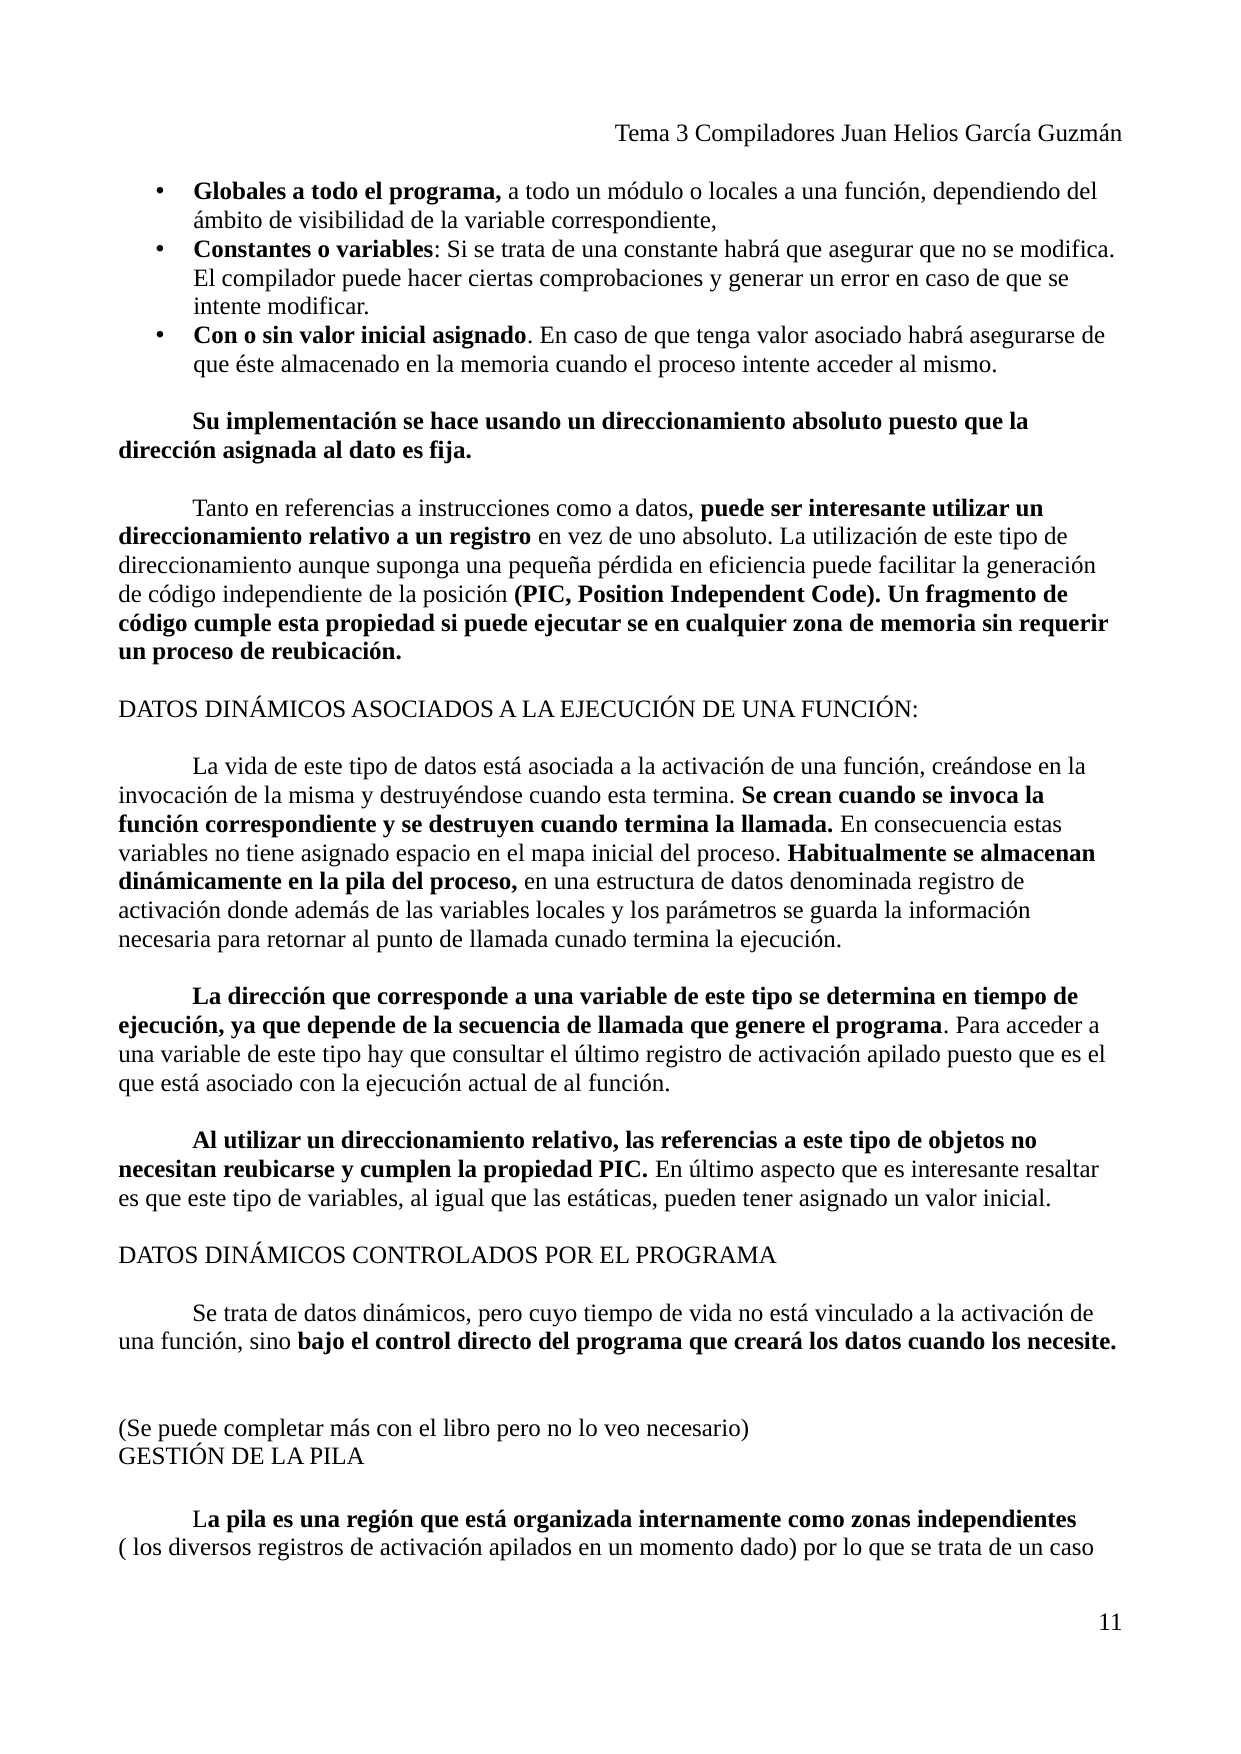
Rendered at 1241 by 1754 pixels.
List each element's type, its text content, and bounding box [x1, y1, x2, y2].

text DATOS DINÁMICOS CONTROLADOS POR EL PROGRAMA [118, 1240, 1122, 1269]
list Globales a todo el programa, a todo un módulo o locales a una función, dependiendo del ámbito de visibilidad de la variable correspondiente, [156, 176, 1122, 234]
text Tanto en referencias a instrucciones como a datos, puede ser interesante utilizar un direccionamiento relativo a un registro en vez de uno absoluto. La utilización de este tipo de direccionamiento aunque suponga una pequeña pérdida en eficiencia puede facilitar la generación de código independiente de la posición (PIC, Position Independent Code). Un fragmento de código cumple esta propiedad si puede ejecutar se en cualquier zona de memoria sin requerir un proceso de reubicación. [118, 493, 1122, 665]
text La pila es una región que está organizada internamente como zonas independientes ( los diversos registros de activación apilados en un momento dado) por lo que se trata de un caso [118, 1504, 1122, 1561]
text Su implementación se hace usando un direccionamiento absoluto puesto que la dirección asignada al dato es fija. [118, 406, 1122, 464]
text La vida de este tipo de datos está asociada a la activación de una función, creándose en la invocación de la misma y destruyéndose cuando esta termina. Se crean cuando se invoca la función correspondiente y se destruyen cuando termina la llamada. En consecuencia estas variables no tiene asignado espacio en el mapa inicial del proceso. Habitualmente se almacenan dinámicamente en la pila del proceso, en una estructura de datos denominada registro de activación donde además de las variables locales y los parámetros se guarda la información necesaria para retornar al punto de llamada cunado termina la ejecución. [118, 751, 1122, 953]
text GESTIÓN DE LA PILA [118, 1441, 1122, 1470]
list Con o sin valor inicial asignado. En caso de que tenga valor asociado habrá asegurarse de que éste almacenado en la memoria cuando el proceso intente acceder al mismo. [156, 320, 1122, 378]
text Al utilizar un direccionamiento relativo, las referencias a este tipo de objetos no necesitan reubicarse y cumplen la propiedad PIC. En último aspecto que es interesante resaltar es que este tipo de variables, al igual que las estáticas, pueden tener asignado un valor inicial. [118, 1125, 1122, 1211]
list Constantes o variables: Si se trata de una constante habrá que asegurar que no se modifica. El compilador puede hacer ciertas comprobaciones y generar un error en caso de que se intente modificar. [156, 234, 1122, 320]
text Se trata de datos dinámicos, pero cuyo tiempo de vida no está vinculado a la activación de una función, sino bajo el control directo del programa que creará los datos cuando los necesite. [118, 1298, 1122, 1355]
text DATOS DINÁMICOS ASOCIADOS A LA EJECUCIÓN DE UNA FUNCIÓN: [118, 694, 1122, 723]
text La dirección que corresponde a una variable de este tipo se determina en tiempo de ejecución, ya que depende de la secuencia de llamada que genere el programa. Para acceder a una variable de este tipo hay que consultar el último registro de activación apilado puesto que es el que está asociado con la ejecución actual de al función. [118, 981, 1122, 1096]
text (Se puede completar más con el libro pero no lo veo necesario) [118, 1413, 1122, 1441]
